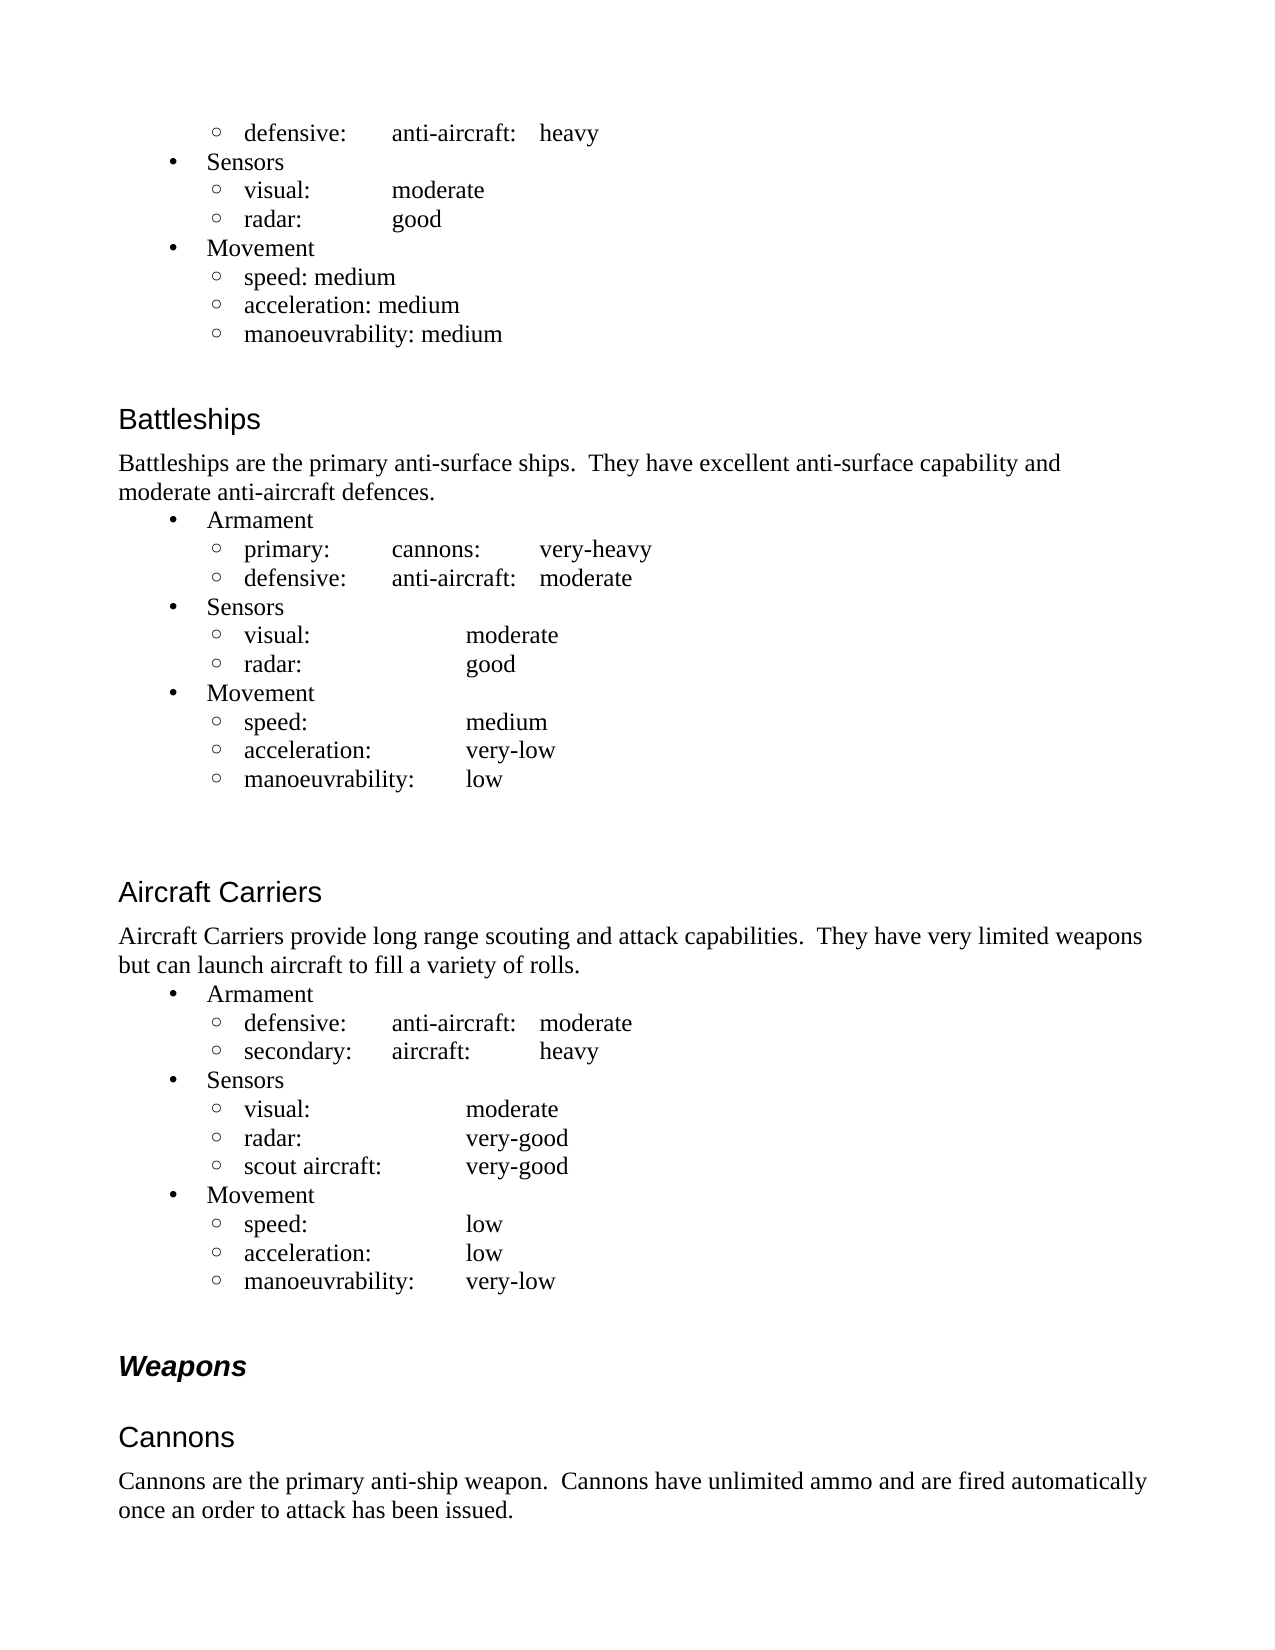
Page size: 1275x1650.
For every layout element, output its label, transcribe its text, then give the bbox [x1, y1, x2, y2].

subtitle Weapons [118, 1349, 1157, 1382]
list secondary: aircraft: heavy [206, 1036, 1157, 1065]
list radar: good [206, 204, 1157, 233]
list acceleration: medium [206, 291, 1157, 319]
text Aircraft Carriers provide long range scouting and attack capabilities. They have very limited weapons but can launch aircraft to fill a variety of rolls. [118, 921, 1157, 979]
list Armament [169, 979, 1157, 1008]
list visual: moderate [206, 1094, 1157, 1123]
list visual: moderate [206, 176, 1157, 204]
list defensive: anti-aircraft: moderate [206, 1008, 1157, 1036]
list speed: medium [206, 707, 1157, 735]
list Sensors [169, 1065, 1157, 1094]
list defensive: anti-aircraft: moderate [206, 563, 1157, 592]
list speed: medium [206, 262, 1157, 291]
list manoeuvrability: very-low [206, 1266, 1157, 1295]
text Cannons are the primary anti-ship weapon. Cannons have unlimited ammo and are fired automatically once an order to attack has been issued. [118, 1466, 1157, 1523]
list primary: cannons: very-heavy [206, 534, 1157, 563]
subtitle Aircraft Carriers [118, 875, 1157, 909]
list Sensors [169, 147, 1157, 176]
list speed: low [206, 1209, 1157, 1238]
subtitle Cannons [118, 1420, 1157, 1453]
list Movement [169, 1180, 1157, 1209]
list manoeuvrability: low [206, 764, 1157, 793]
list Movement [169, 233, 1157, 262]
list radar: very-good [206, 1123, 1157, 1151]
list defensive: anti-aircraft: heavy [206, 118, 1157, 147]
text Battleships are the primary anti-surface ships. They have excellent anti-surface capability and moderate anti-aircraft defences. [118, 448, 1157, 505]
list Armament [169, 505, 1157, 534]
list acceleration: low [206, 1238, 1157, 1266]
list Sensors [169, 592, 1157, 620]
list scout aircraft: very-good [206, 1151, 1157, 1180]
list radar: good [206, 649, 1157, 678]
list acceleration: very-low [206, 735, 1157, 764]
list visual: moderate [206, 620, 1157, 649]
subtitle Battleships [118, 402, 1157, 435]
list manoeuvrability: medium [206, 319, 1157, 348]
list Movement [169, 678, 1157, 707]
